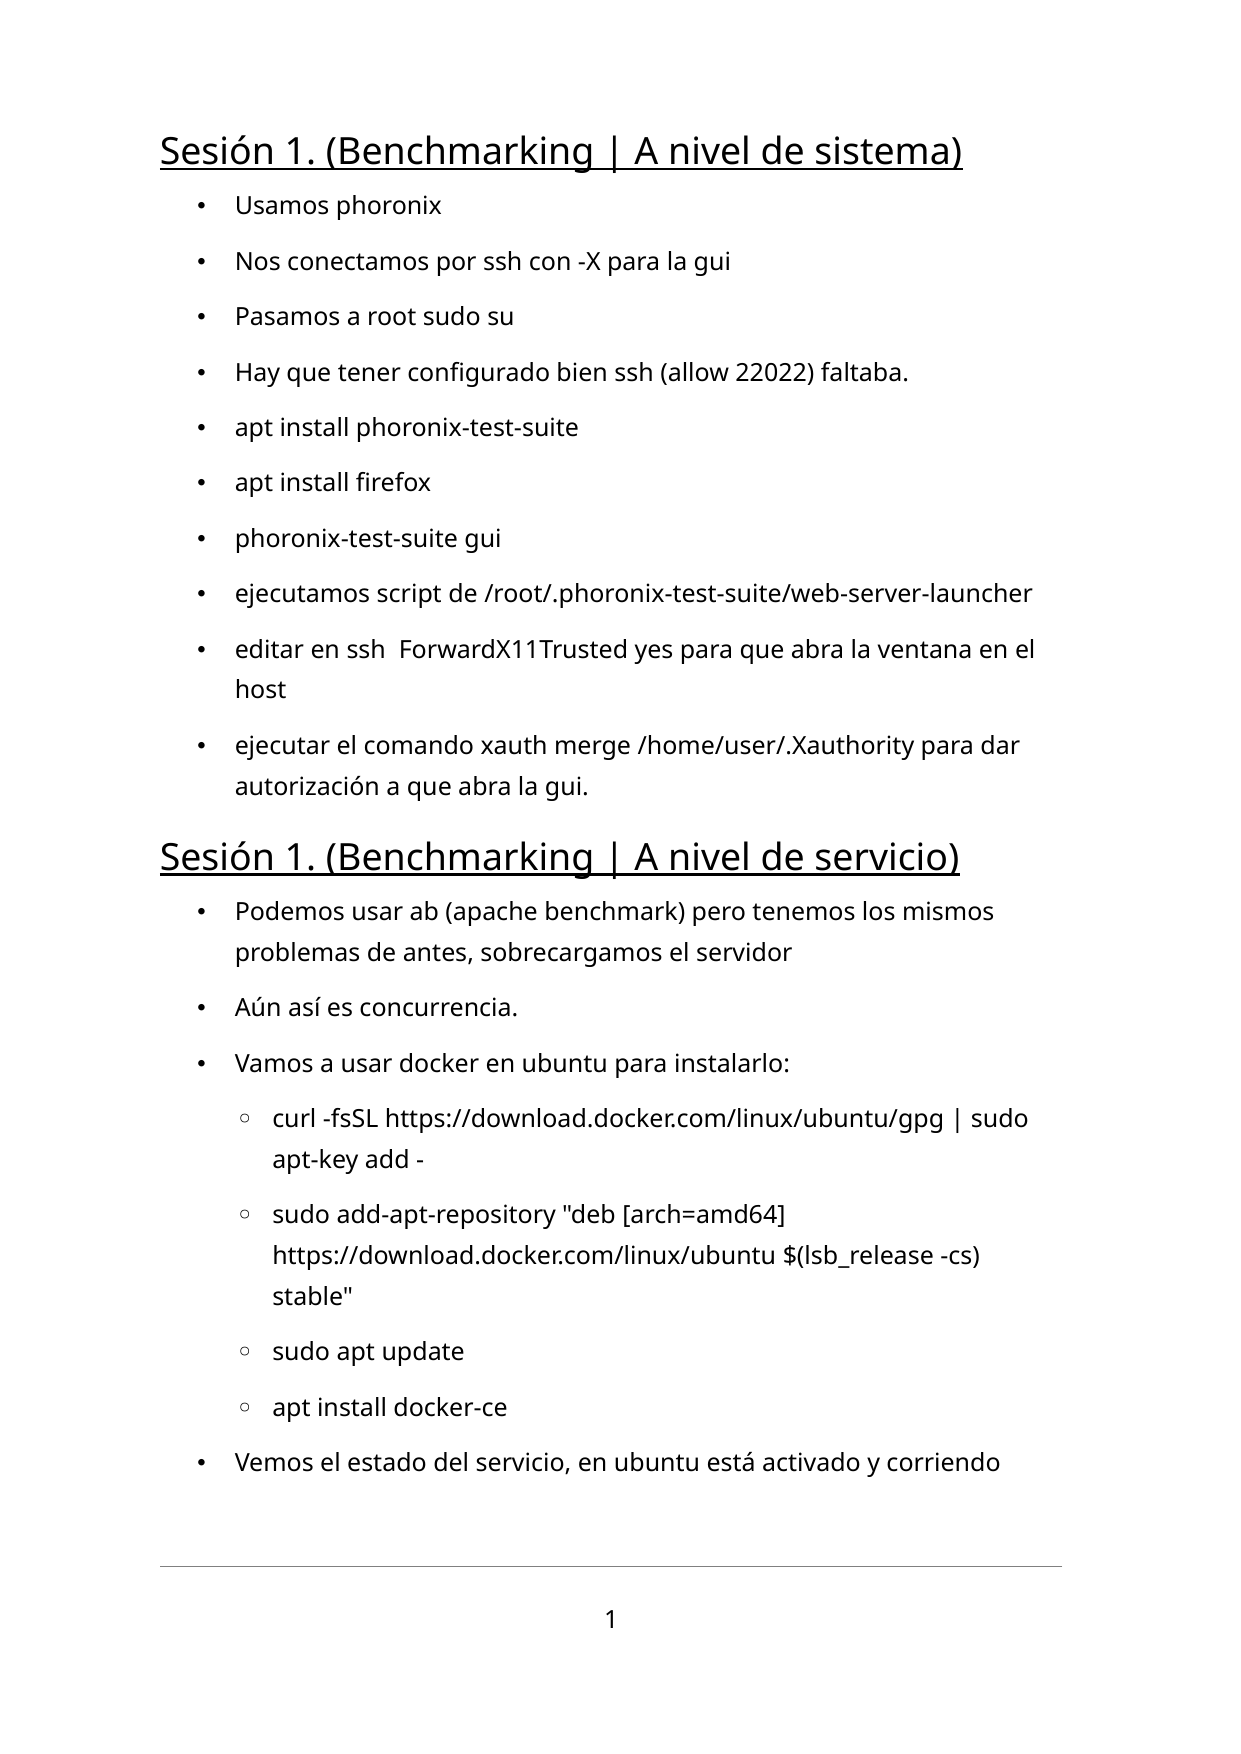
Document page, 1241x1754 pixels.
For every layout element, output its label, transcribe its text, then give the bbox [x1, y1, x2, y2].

list Podemos usar ab (apache benchmark) pero tenemos los mismos problemas de antes, sobrecargamos el servidor [197, 893, 1062, 968]
subtitle Sesión 1. (Benchmarking | A nivel de sistema) [159, 124, 1062, 175]
list apt install docker-ce [234, 1389, 1062, 1423]
list apt install phoronix-test-suite [197, 409, 1062, 444]
list Pasamos a root sudo su [197, 299, 1062, 333]
list ejecutamos script de /root/.phoronix-test-suite/web-server-launcher [197, 576, 1062, 610]
list Hay que tener configurado bien ssh (allow 22022) faltaba. [197, 354, 1062, 388]
subtitle Sesión 1. (Benchmarking | A nivel de servicio) [159, 830, 1062, 881]
list ejecutar el comando xauth merge /home/user/.Xauthority para dar autorización a que abra la gui. [197, 727, 1062, 802]
list editar en ssh ForwardX11Trusted yes para que abra la ventana en el host [197, 631, 1062, 706]
list Aún así es concurrencia. [197, 990, 1062, 1024]
list Usamos phoronix [197, 188, 1062, 222]
list phoronix-test-suite gui [197, 520, 1062, 554]
list Nos conectamos por ssh con -X para la gui [197, 243, 1062, 277]
list sudo add-apt-repository "deb [arch=amd64] https://download.docker.com/linux/ubuntu $(lsb_release -cs) stable" [234, 1197, 1062, 1313]
list Vemos el estado del servicio, en ubuntu está activado y corriendo [197, 1445, 1062, 1479]
list curl -fsSL https://download.docker.com/linux/ubuntu/gpg | sudo apt-key add - [234, 1101, 1062, 1176]
list sudo apt update [234, 1334, 1062, 1368]
list apt install firefox [197, 465, 1062, 499]
list Vamos a usar docker en ubuntu para instalarlo: [197, 1045, 1062, 1079]
